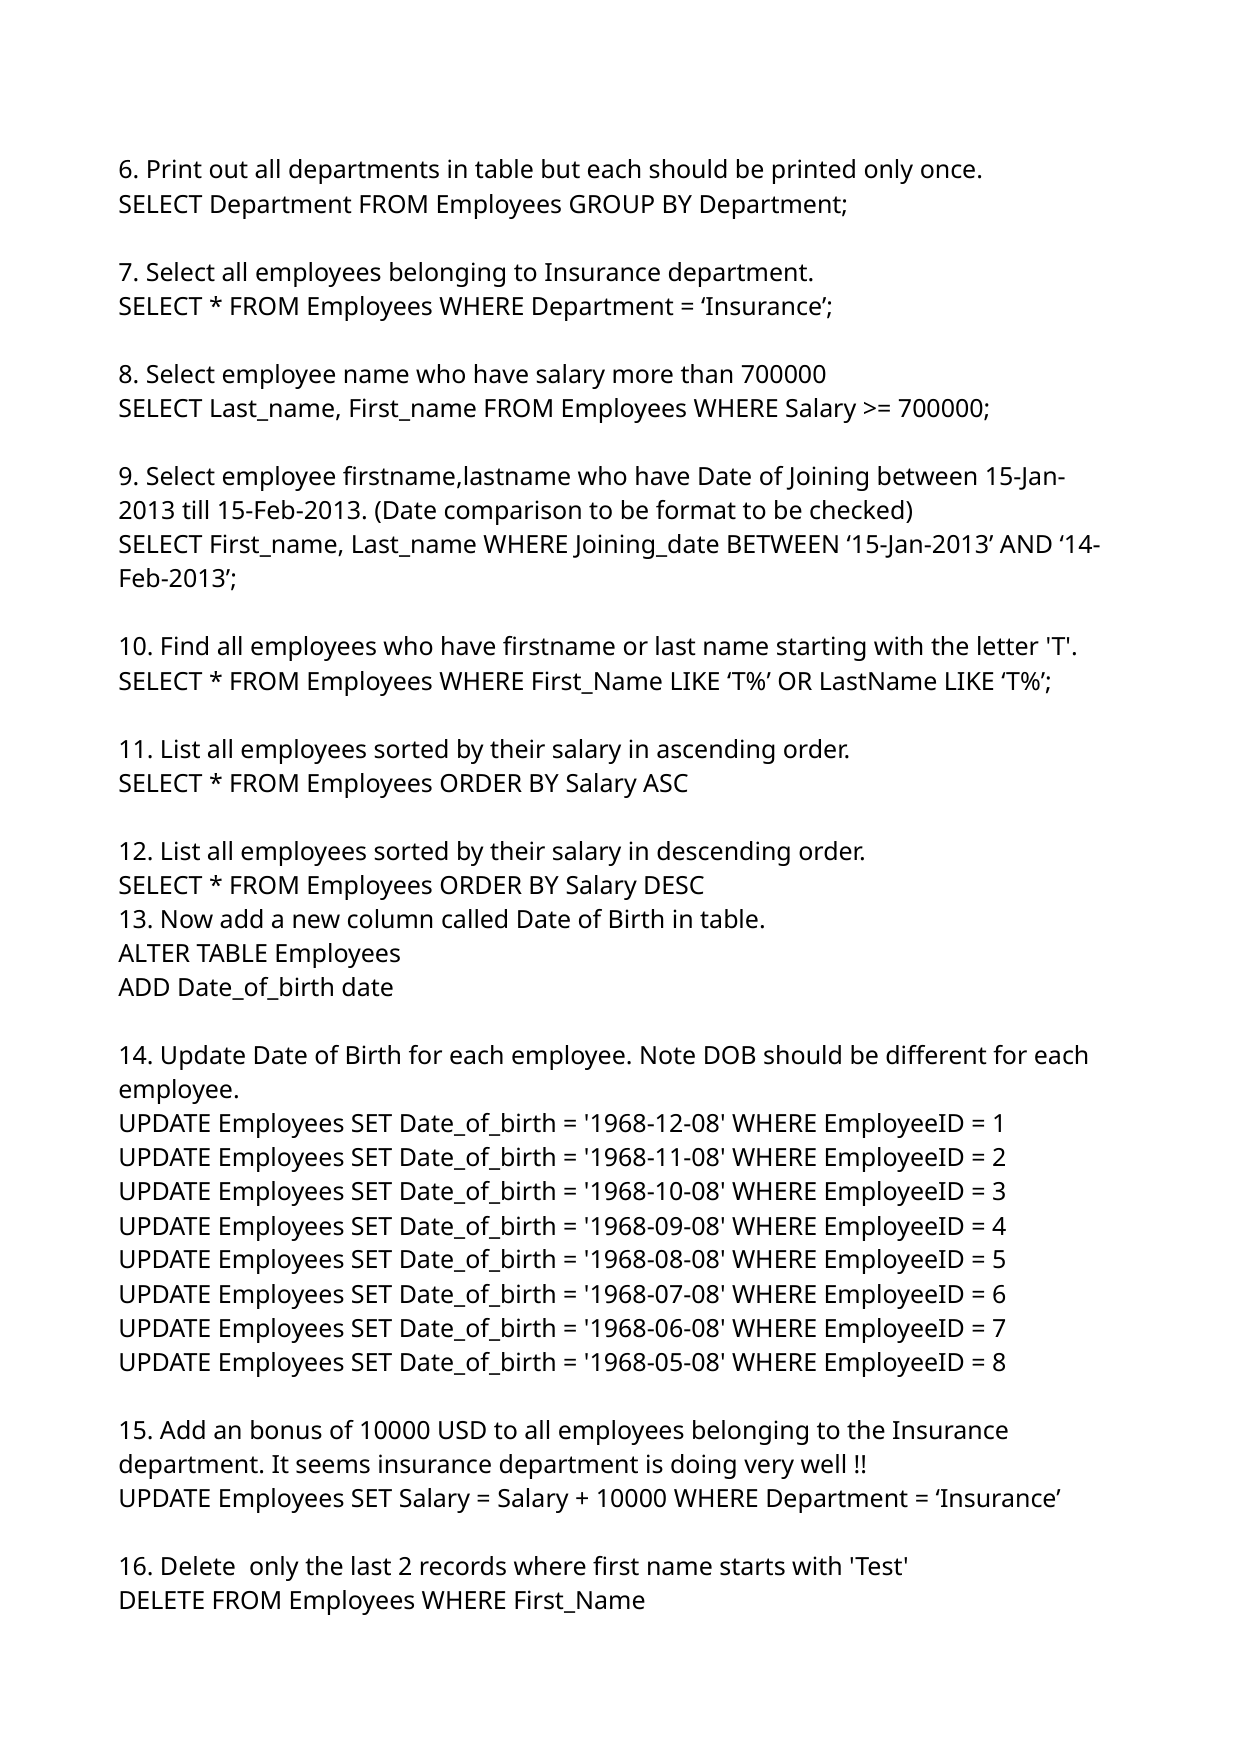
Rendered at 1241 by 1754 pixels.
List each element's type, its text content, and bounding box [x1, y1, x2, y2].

text SELECT First_name, Last_name WHERE Joining_date BETWEEN ‘15-Jan-2013’ AND ‘14-Feb-2013’; [118, 527, 1122, 595]
text 7. Select all employees belonging to Insurance department. [118, 254, 1122, 288]
text UPDATE Employees SET Salary = Salary + 10000 WHERE Department = ‘Insurance’ [118, 1481, 1122, 1515]
text UPDATE Employees SET Date_of_birth = '1968-06-08' WHERE EmployeeID = 7 [118, 1310, 1122, 1344]
text 11. List all employees sorted by their salary in ascending order. [118, 731, 1122, 765]
text 12. List all employees sorted by their salary in descending order. [118, 833, 1122, 867]
text SELECT Last_name, First_name FROM Employees WHERE Salary >= 700000; [118, 391, 1122, 425]
text 8. Select employee name who have salary more than 700000 [118, 357, 1122, 391]
text 13. Now add a new column called Date of Birth in table. [118, 902, 1122, 936]
text 16. Delete only the last 2 records where first name starts with 'Test' [118, 1549, 1122, 1583]
text UPDATE Employees SET Date_of_birth = '1968-09-08' WHERE EmployeeID = 4 [118, 1208, 1122, 1242]
text UPDATE Employees SET Date_of_birth = '1968-05-08' WHERE EmployeeID = 8 [118, 1344, 1122, 1378]
text SELECT * FROM Employees WHERE Department = ‘Insurance’; [118, 288, 1122, 322]
text ADD Date_of_birth date [118, 970, 1122, 1004]
text 9. Select employee firstname,lastname who have Date of Joining between 15-Jan-2013 till 15-Feb-2013. (Date comparison to be format to be checked) [118, 459, 1122, 527]
text ALTER TABLE Employees [118, 936, 1122, 970]
text UPDATE Employees SET Date_of_birth = '1968-07-08' WHERE EmployeeID = 6 [118, 1276, 1122, 1310]
text UPDATE Employees SET Date_of_birth = '1968-10-08' WHERE EmployeeID = 3 [118, 1174, 1122, 1208]
text SELECT * FROM Employees ORDER BY Salary ASC [118, 765, 1122, 799]
text SELECT * FROM Employees WHERE First_Name LIKE ‘T%’ OR LastName LIKE ‘T%’; [118, 663, 1122, 697]
text UPDATE Employees SET Date_of_birth = '1968-08-08' WHERE EmployeeID = 5 [118, 1242, 1122, 1276]
text UPDATE Employees SET Date_of_birth = '1968-12-08' WHERE EmployeeID = 1 [118, 1106, 1122, 1140]
text SELECT * FROM Employees ORDER BY Salary DESC [118, 867, 1122, 902]
text DELETE FROM Employees WHERE First_Name [118, 1583, 1122, 1617]
text UPDATE Employees SET Date_of_birth = '1968-11-08' WHERE EmployeeID = 2 [118, 1140, 1122, 1174]
text SELECT Department FROM Employees GROUP BY Department; [118, 186, 1122, 220]
text 15. Add an bonus of 10000 USD to all employees belonging to the Insurance department. It seems insurance department is doing very well !! [118, 1412, 1122, 1481]
text 6. Print out all departments in table but each should be printed only once. [118, 152, 1122, 186]
text 14. Update Date of Birth for each employee. Note DOB should be different for each employee. [118, 1038, 1122, 1106]
text 10. Find all employees who have firstname or last name starting with the letter 'T'. [118, 629, 1122, 663]
